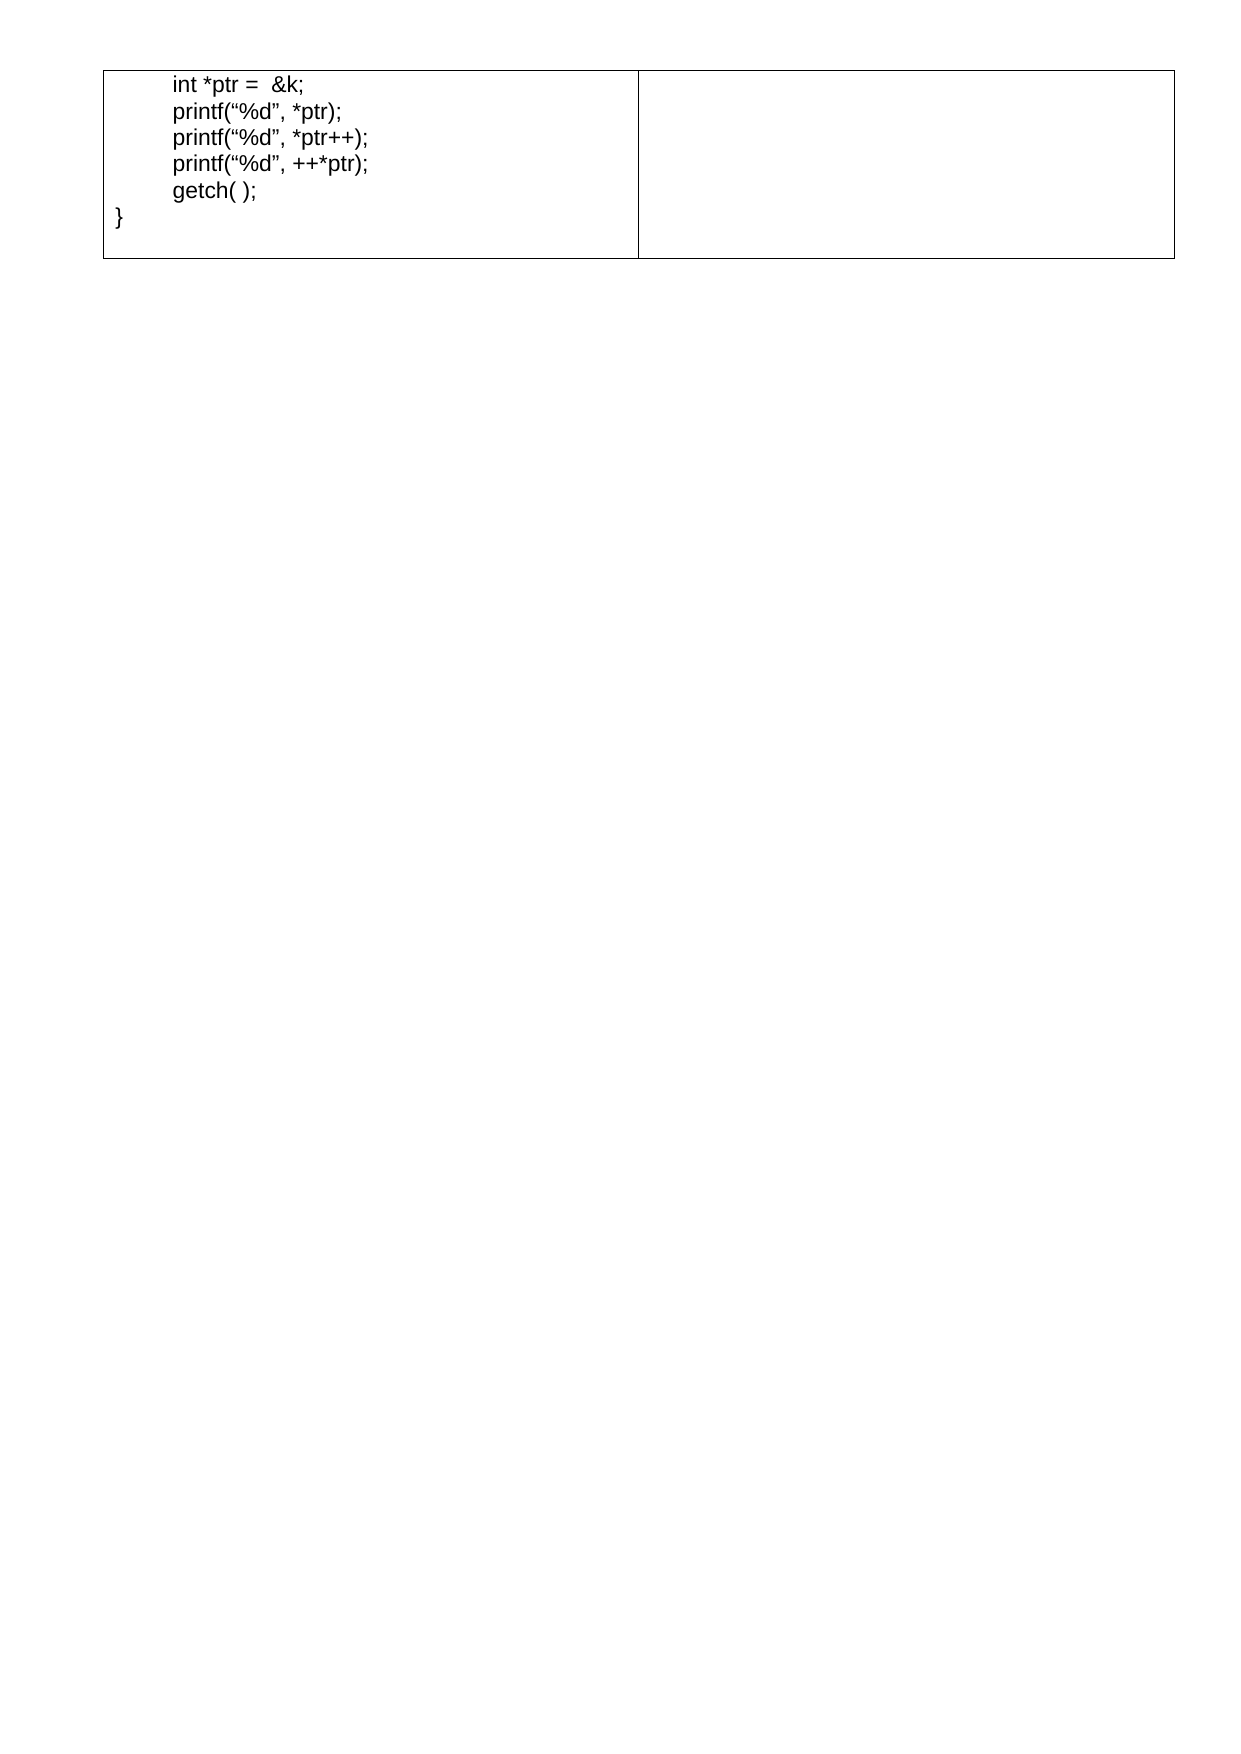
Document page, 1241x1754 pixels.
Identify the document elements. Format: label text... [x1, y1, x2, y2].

table_cell int *ptr = &k; printf(“%d”, *ptr); printf(“%d”, *ptr++); printf(“%d”, ++*ptr); getch( ); } [104, 71, 638, 258]
table_cell [639, 71, 1174, 258]
